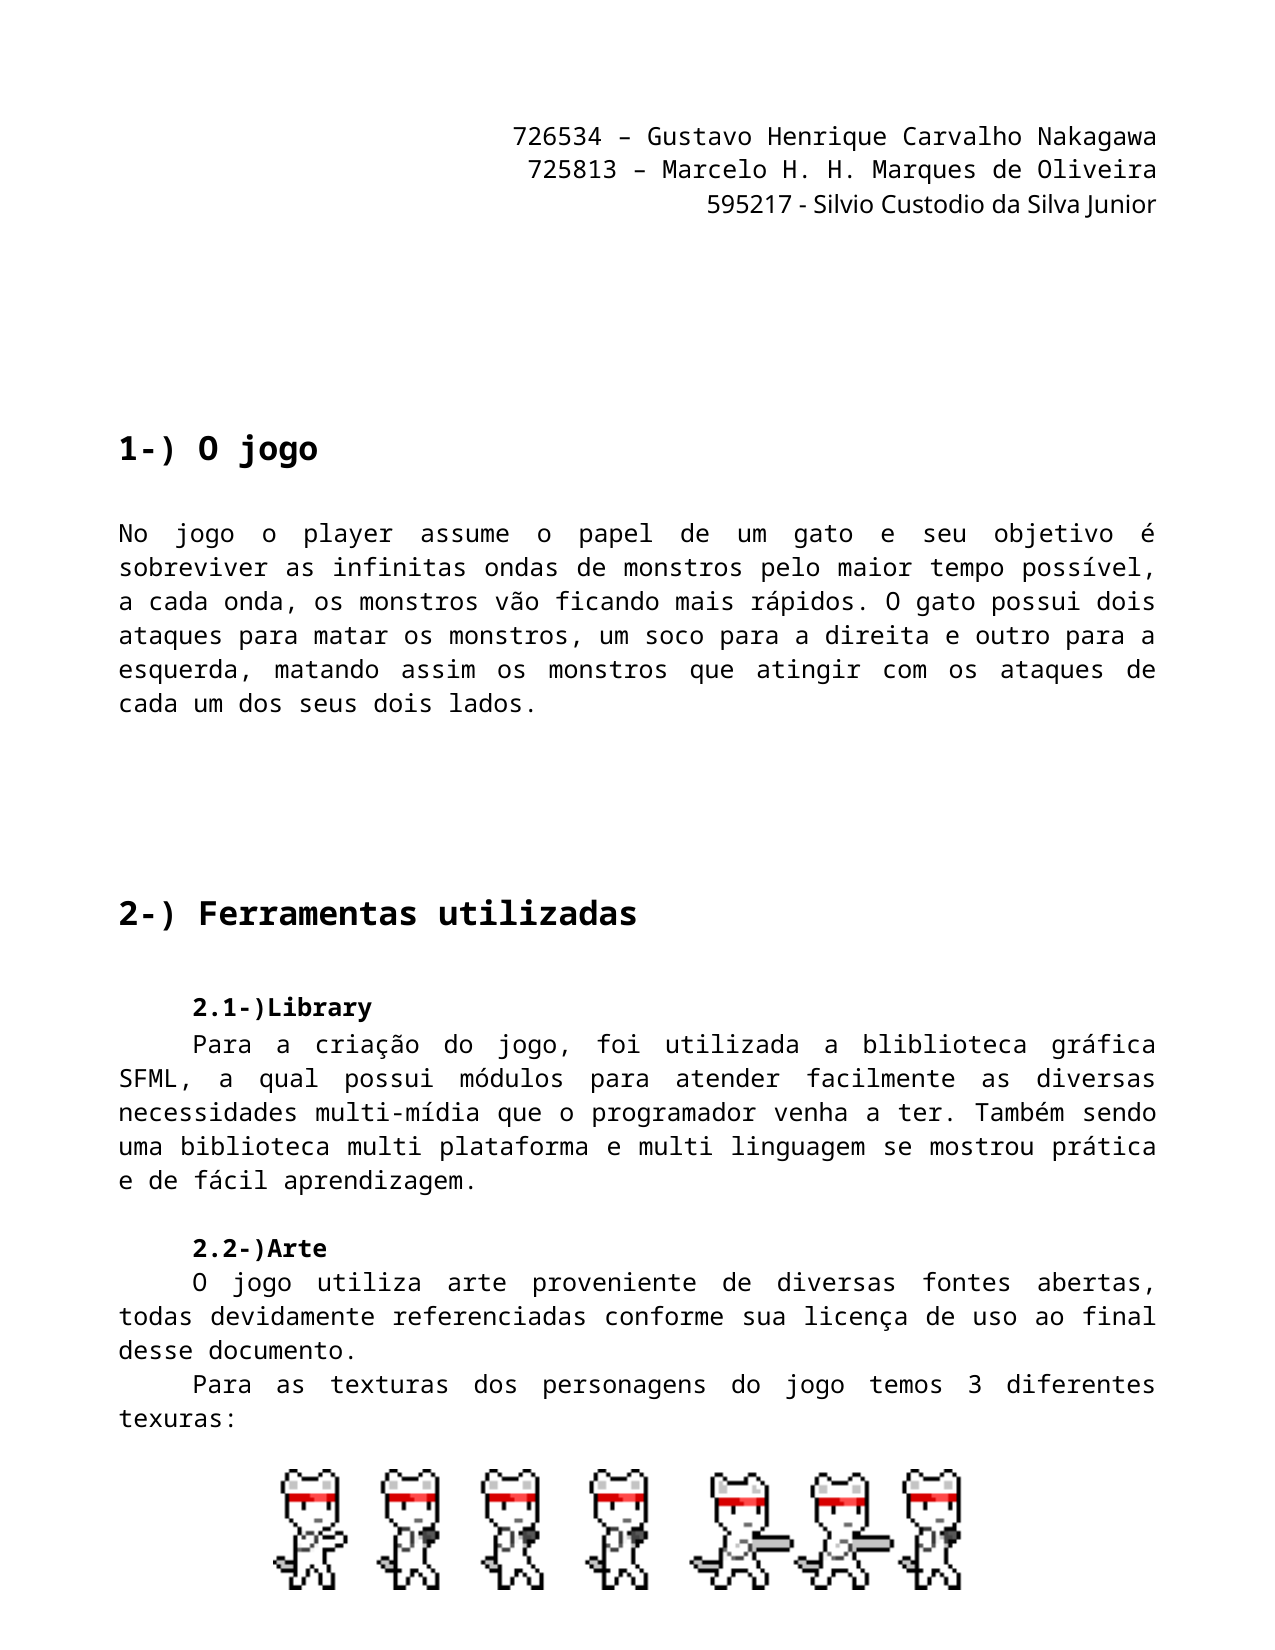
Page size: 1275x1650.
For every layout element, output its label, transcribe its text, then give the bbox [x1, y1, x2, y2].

picture [273, 1469, 1003, 1590]
text 726534 – Gustavo Henrique Carvalho Nakagawa [118, 118, 1157, 152]
text 2-) Ferramentas utilizadas [118, 890, 1157, 981]
text 2.1-)Library Para a criação do jogo, foi utilizada a bliblioteca gráfica SFML, a qual possui módulos para atender facilmente as diversas necessidades multi-mídia que o programador venha a ter. Também sendo uma biblioteca multi plataforma e multi linguagem se mostrou prática e de fácil aprendizagem. [118, 981, 1157, 1197]
text No jogo o player assume o papel de um gato e seu objetivo é sobreviver as infinitas ondas de monstros pelo maior tempo possível, a cada onda, os monstros vão ficando mais rápidos. O gato possui dois ataques para matar os monstros, um soco para a direita e outro para a esquerda, matando assim os monstros que atingir com os ataques de cada um dos seus dois lados. [118, 516, 1157, 720]
text 1-) O jogo [118, 425, 1157, 470]
text Para as texturas dos personagens do jogo temos 3 diferentes texuras: [118, 1367, 1157, 1435]
text 595217 - Silvio Custodio da Silva Junior [118, 186, 1157, 220]
text 2.2-)Arte O jogo utiliza arte proveniente de diversas fontes abertas, todas devidamente referenciadas conforme sua licença de uso ao final desse documento. [118, 1197, 1157, 1367]
text 725813 – Marcelo H. H. Marques de Oliveira [118, 152, 1157, 186]
